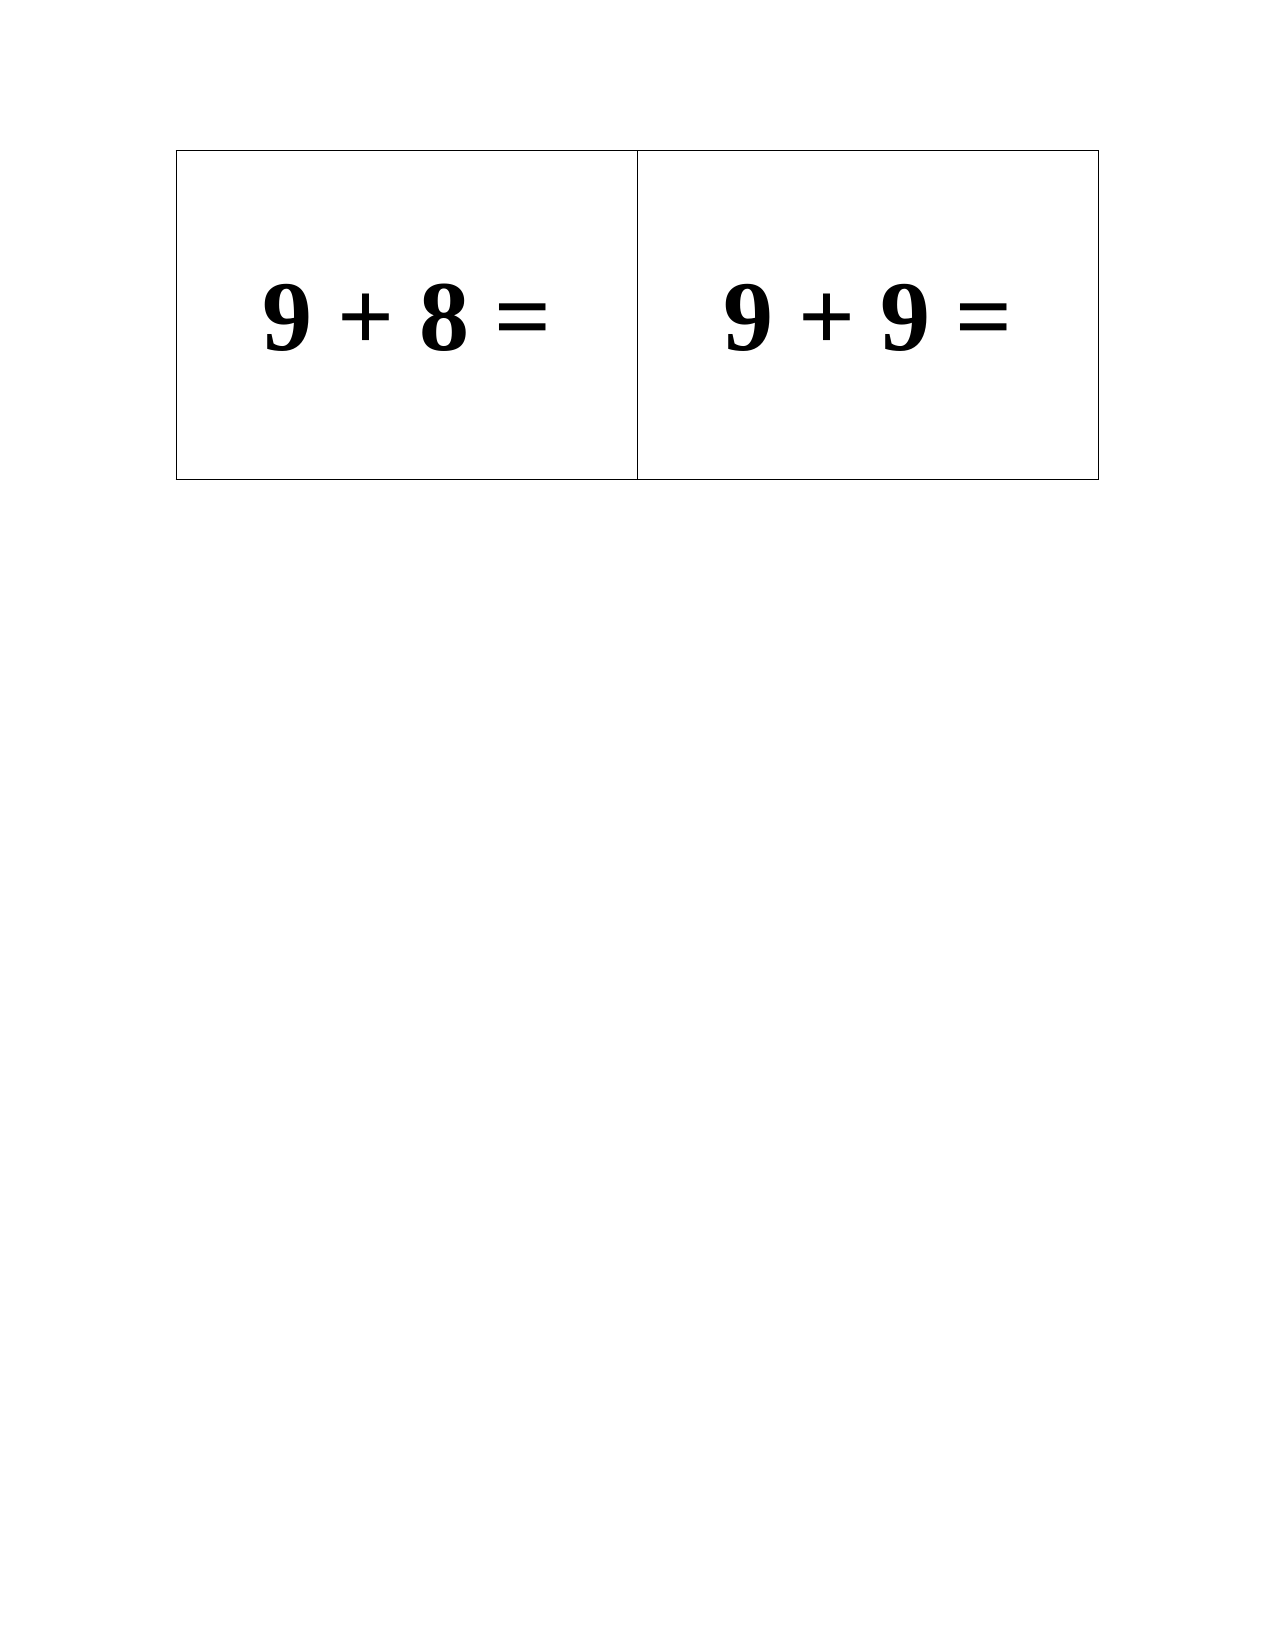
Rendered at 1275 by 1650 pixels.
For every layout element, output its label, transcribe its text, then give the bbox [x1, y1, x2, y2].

table_cell 9 + 8 = [177, 151, 637, 478]
table_cell 9 + 9 = [638, 151, 1098, 478]
